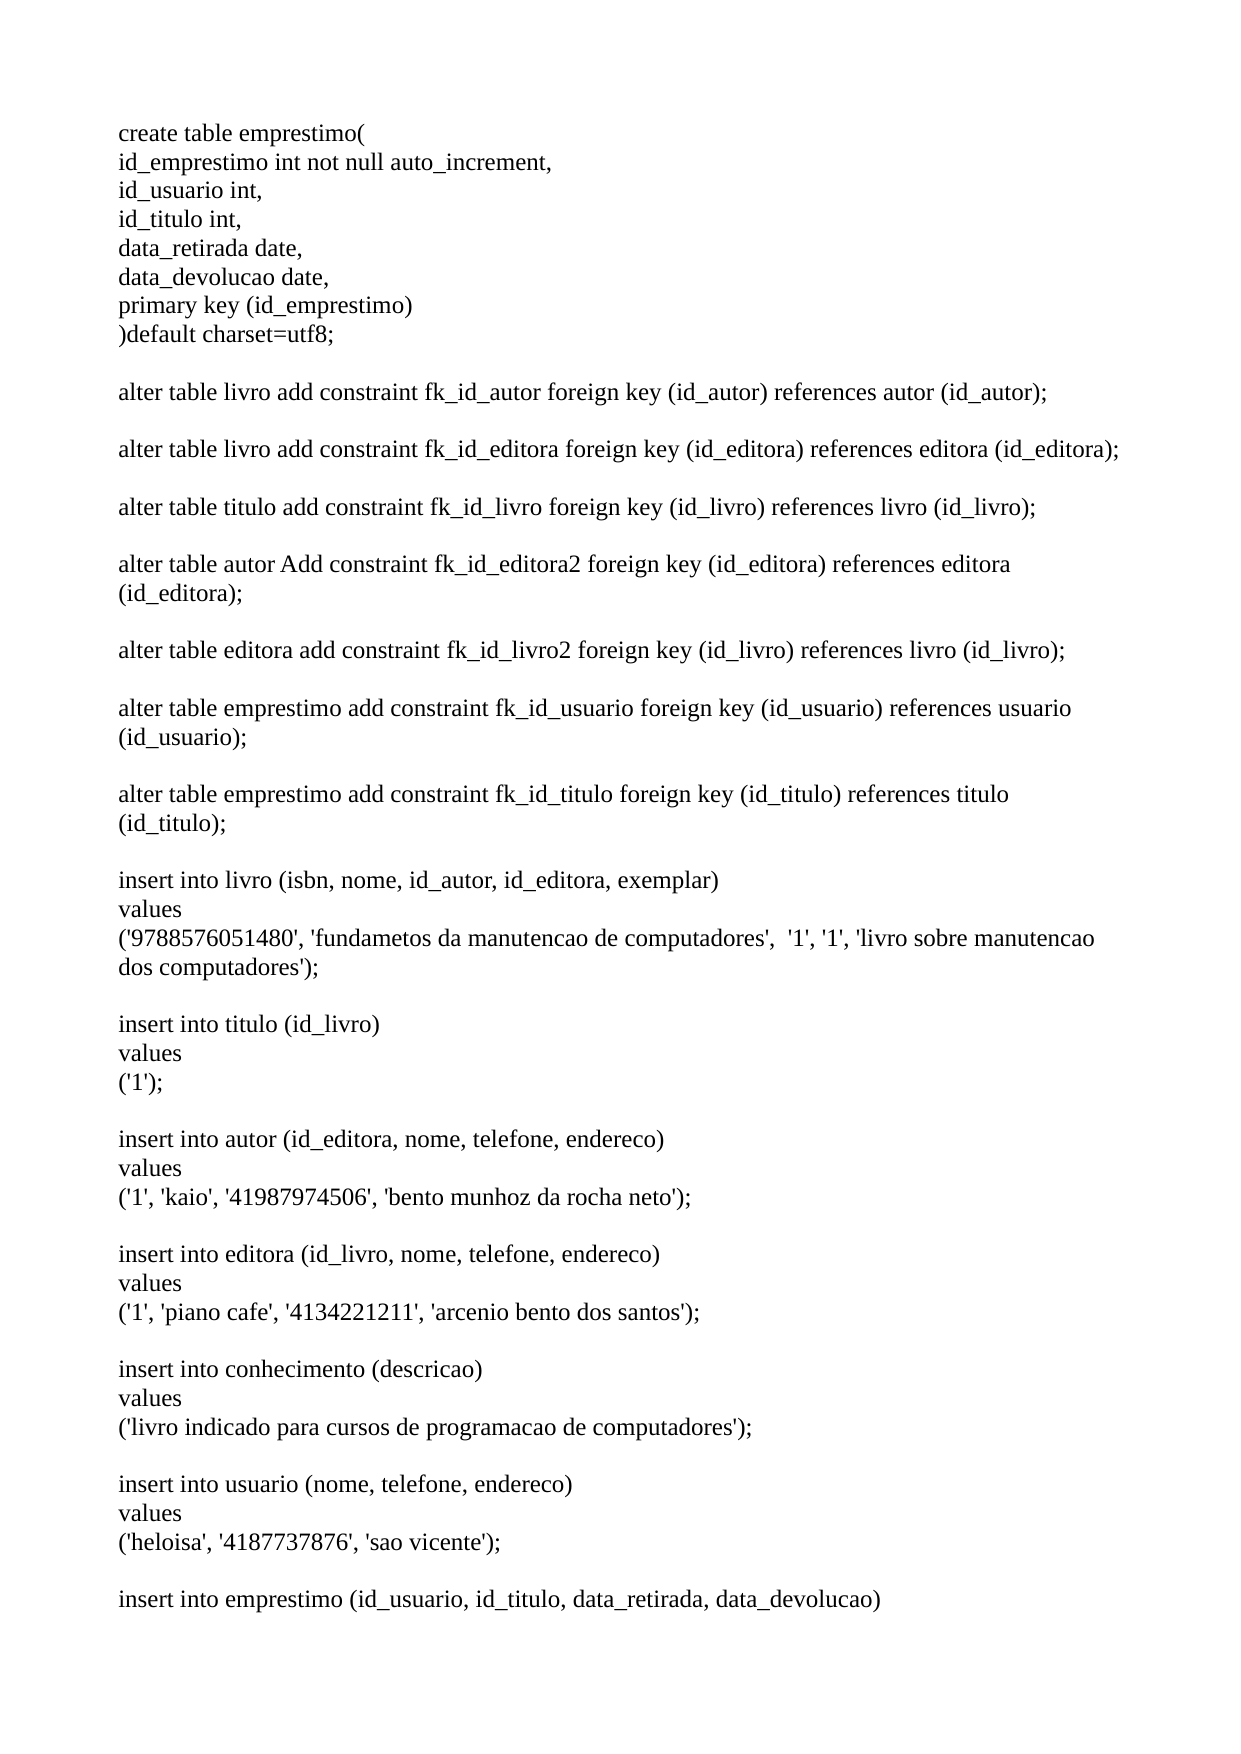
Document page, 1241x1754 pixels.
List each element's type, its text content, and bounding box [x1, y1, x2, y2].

text alter table livro add constraint fk_id_editora foreign key (id_editora) references editora (id_editora); [118, 434, 1122, 463]
text alter table emprestimo add constraint fk_id_titulo foreign key (id_titulo) references titulo (id_titulo); [118, 779, 1122, 837]
text values [118, 1498, 1122, 1527]
text insert into editora (id_livro, nome, telefone, endereco) [118, 1239, 1122, 1268]
text id_emprestimo int not null auto_increment, [118, 147, 1122, 176]
text insert into autor (id_editora, nome, telefone, endereco) [118, 1124, 1122, 1153]
text insert into conhecimento (descricao) [118, 1354, 1122, 1383]
text ('1', 'kaio', '41987974506', 'bento munhoz da rocha neto'); [118, 1182, 1122, 1211]
text primary key (id_emprestimo) [118, 291, 1122, 319]
text ('1', 'piano cafe', '4134221211', 'arcenio bento dos santos'); [118, 1297, 1122, 1326]
text insert into titulo (id_livro) [118, 1009, 1122, 1038]
text values [118, 1268, 1122, 1297]
text data_devolucao date, [118, 262, 1122, 291]
text create table emprestimo( [118, 118, 1122, 147]
text alter table autor Add constraint fk_id_editora2 foreign key (id_editora) references editora (id_editora); [118, 549, 1122, 607]
text ('livro indicado para cursos de programacao de computadores'); [118, 1412, 1122, 1441]
text id_titulo int, [118, 204, 1122, 233]
text ('heloisa', '4187737876', 'sao vicente'); [118, 1527, 1122, 1556]
text ('1'); [118, 1067, 1122, 1096]
text ('9788576051480', 'fundametos da manutencao de computadores', '1', '1', 'livro sobre manutencao dos computadores'); [118, 923, 1122, 981]
text values [118, 1383, 1122, 1412]
text insert into emprestimo (id_usuario, id_titulo, data_retirada, data_devolucao) [118, 1584, 1122, 1613]
text insert into usuario (nome, telefone, endereco) [118, 1469, 1122, 1498]
text values [118, 1153, 1122, 1182]
text values [118, 1038, 1122, 1067]
text alter table emprestimo add constraint fk_id_usuario foreign key (id_usuario) references usuario (id_usuario); [118, 693, 1122, 751]
text )default charset=utf8; [118, 319, 1122, 348]
text insert into livro (isbn, nome, id_autor, id_editora, exemplar) [118, 866, 1122, 894]
text alter table titulo add constraint fk_id_livro foreign key (id_livro) references livro (id_livro); [118, 492, 1122, 521]
text alter table editora add constraint fk_id_livro2 foreign key (id_livro) references livro (id_livro); [118, 636, 1122, 664]
text id_usuario int, [118, 176, 1122, 204]
text alter table livro add constraint fk_id_autor foreign key (id_autor) references autor (id_autor); [118, 377, 1122, 406]
text values [118, 894, 1122, 923]
text data_retirada date, [118, 233, 1122, 262]
